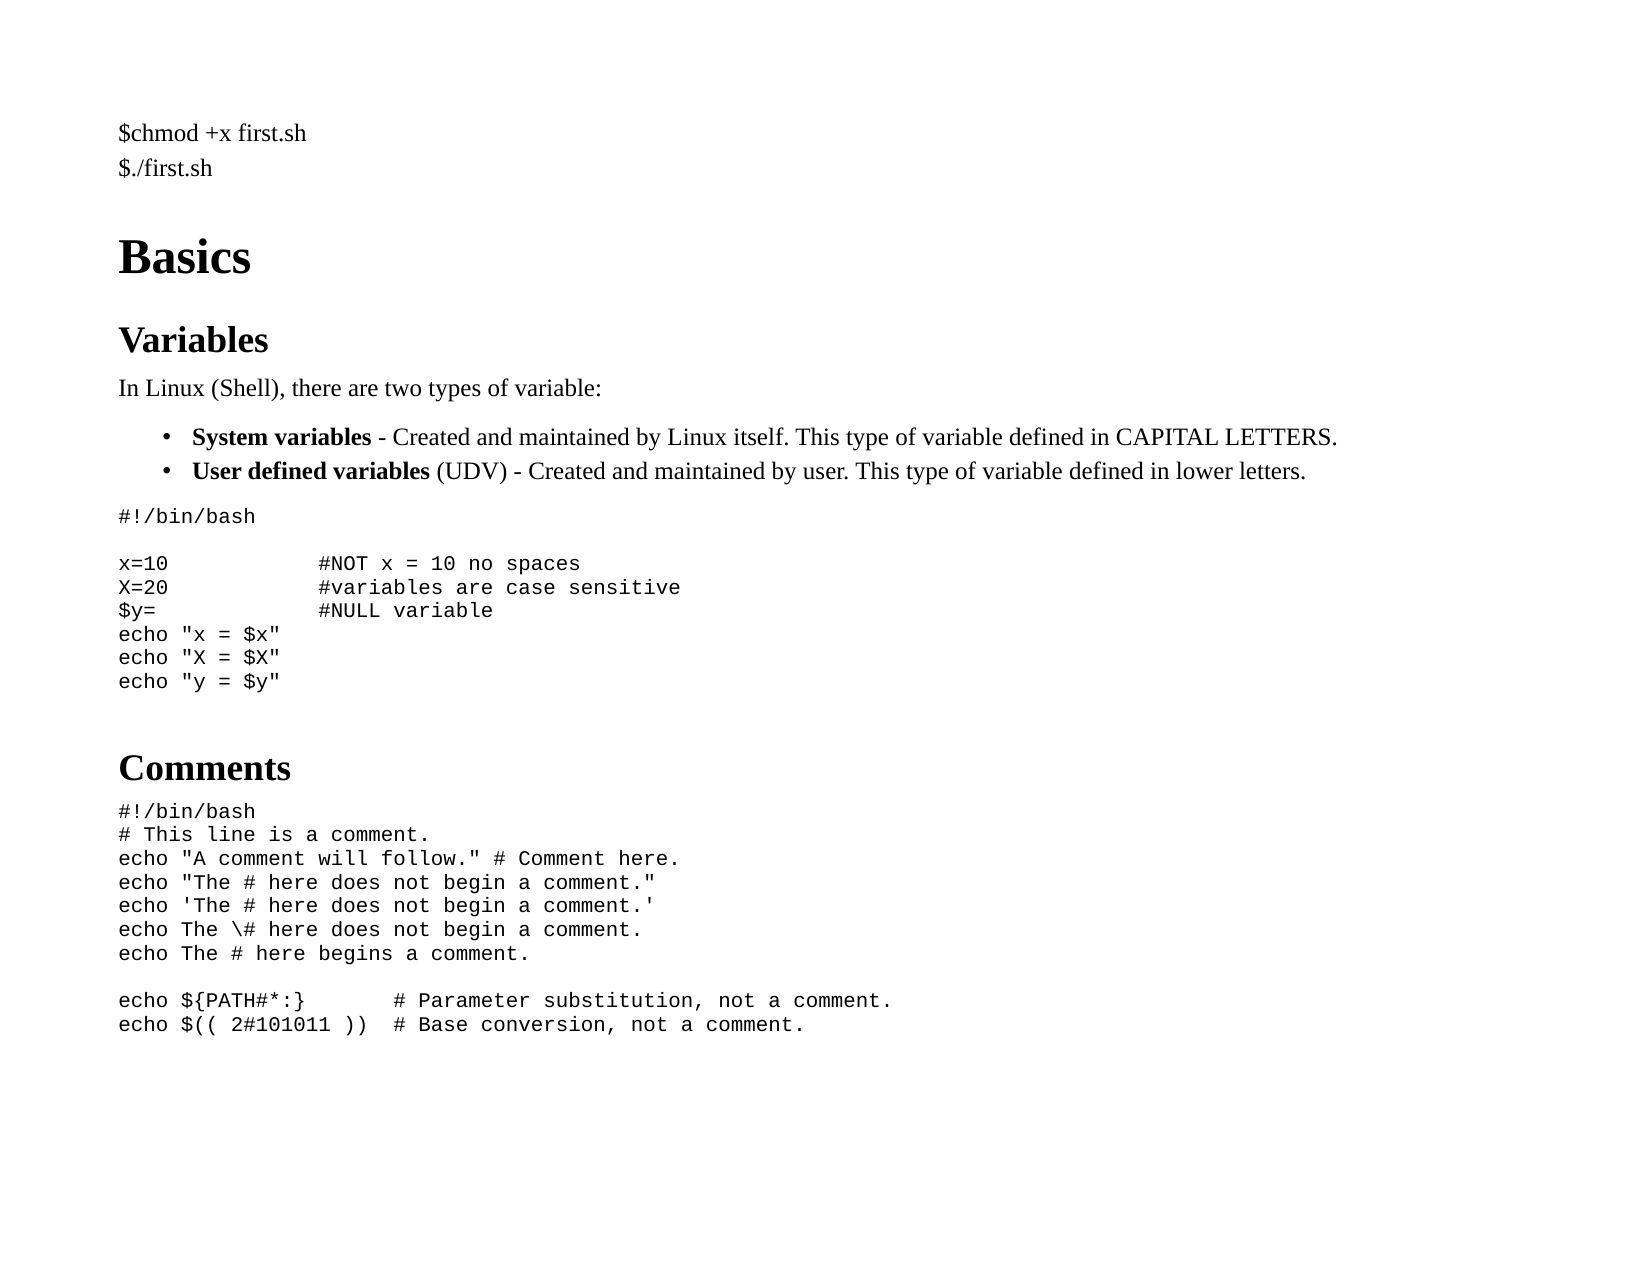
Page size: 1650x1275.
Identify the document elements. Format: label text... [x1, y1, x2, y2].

list System variables - Created and maintained by Linux itself. This type of variable defined in CAPITAL LETTERS. [162, 422, 1532, 451]
text echo $(( 2#101011 )) # Base conversion, not a comment. [118, 1014, 1532, 1037]
text echo "x = $x" [118, 624, 1532, 648]
text echo "y = $y" [118, 671, 1532, 695]
text echo The \# here does not begin a comment. [118, 919, 1532, 943]
text echo "The # here does not begin a comment." [118, 872, 1532, 895]
text In Linux (Shell), there are two types of variable: [118, 373, 1532, 402]
text #!/bin/bash [118, 506, 1532, 529]
text $chmod +x first.sh $./first.sh [118, 118, 1532, 181]
text #!/bin/bash [118, 801, 1532, 824]
text X=20 #variables are case sensitive [118, 577, 1532, 600]
subtitle Variables [118, 317, 1532, 361]
text echo "X = $X" [118, 648, 1532, 671]
list User defined variables (UDV) - Created and maintained by user. This type of variable defined in lower letters. [162, 457, 1532, 485]
subtitle Comments [118, 745, 1532, 788]
text echo 'The # here does not begin a comment.' [118, 895, 1532, 919]
text echo ${PATH#*:} # Parameter substitution, not a comment. [118, 990, 1532, 1014]
subtitle Basics [118, 227, 1532, 284]
text $y= #NULL variable [118, 600, 1532, 624]
text echo "A comment will follow." # Comment here. [118, 848, 1532, 872]
text x=10 #NOT x = 10 no spaces [118, 553, 1532, 577]
text echo The # here begins a comment. [118, 943, 1532, 966]
text # This line is a comment. [118, 824, 1532, 848]
